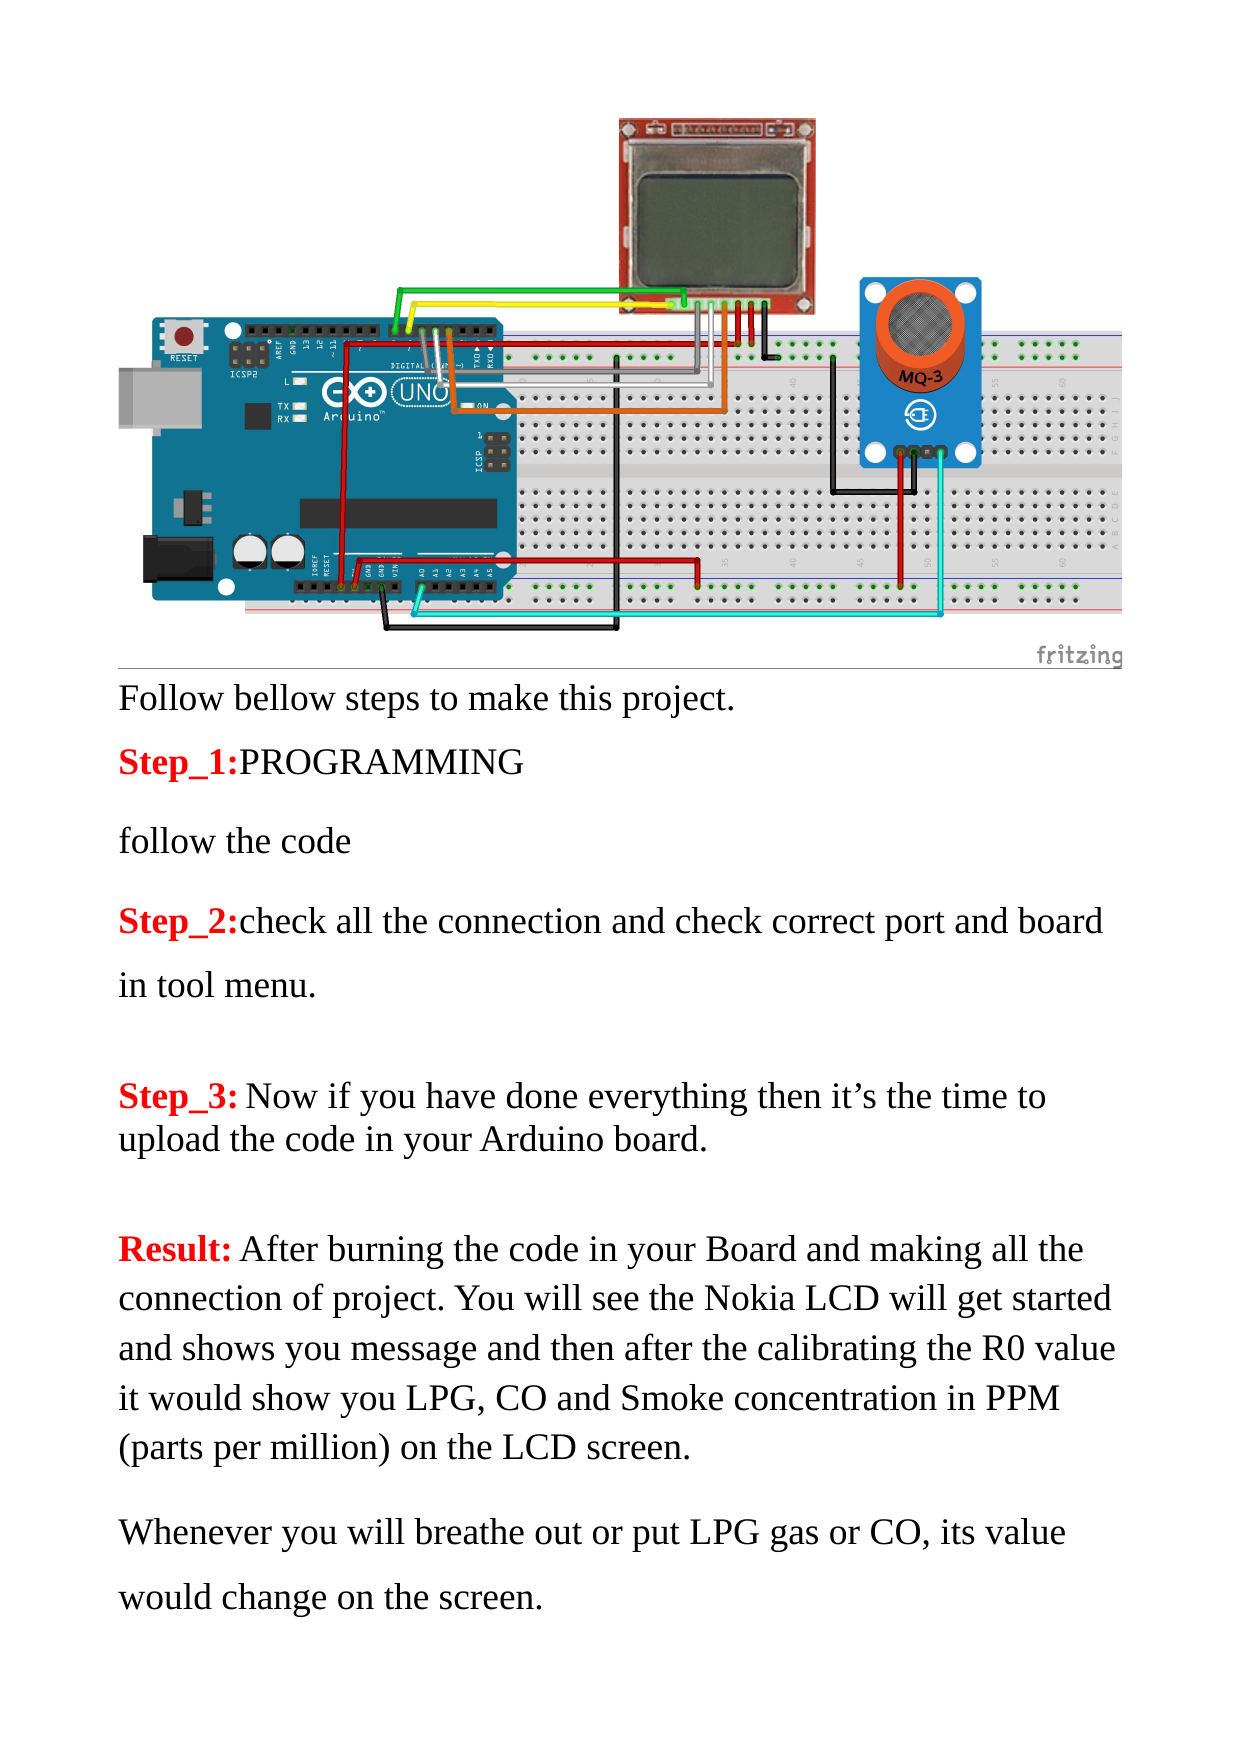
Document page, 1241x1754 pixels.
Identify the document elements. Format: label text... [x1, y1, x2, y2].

text Step_3: Now if you have done everything then it’s the time to upload the code in your Arduino board. [118, 1073, 1122, 1159]
text follow the code [118, 819, 1122, 862]
text Result: After burning the code in your Board and making all the connection of project. You will see the Nokia LCD will get started and shows you message and then after the calibrating the R0 value it would show you LPG, CO and Smoke concentration in PPM (parts per million) on the LCD screen. [118, 1226, 1122, 1468]
text Whenever you will breathe out or put LPG gas or CO, its value would change on the screen. [118, 1509, 1122, 1617]
text Step_2:check all the connection and check correct port and board in tool menu. [118, 898, 1122, 1006]
text Step_1:PROGRAMMING [118, 739, 1122, 783]
text Follow bellow steps to make this project. [118, 669, 1122, 718]
picture [118, 118, 1123, 669]
